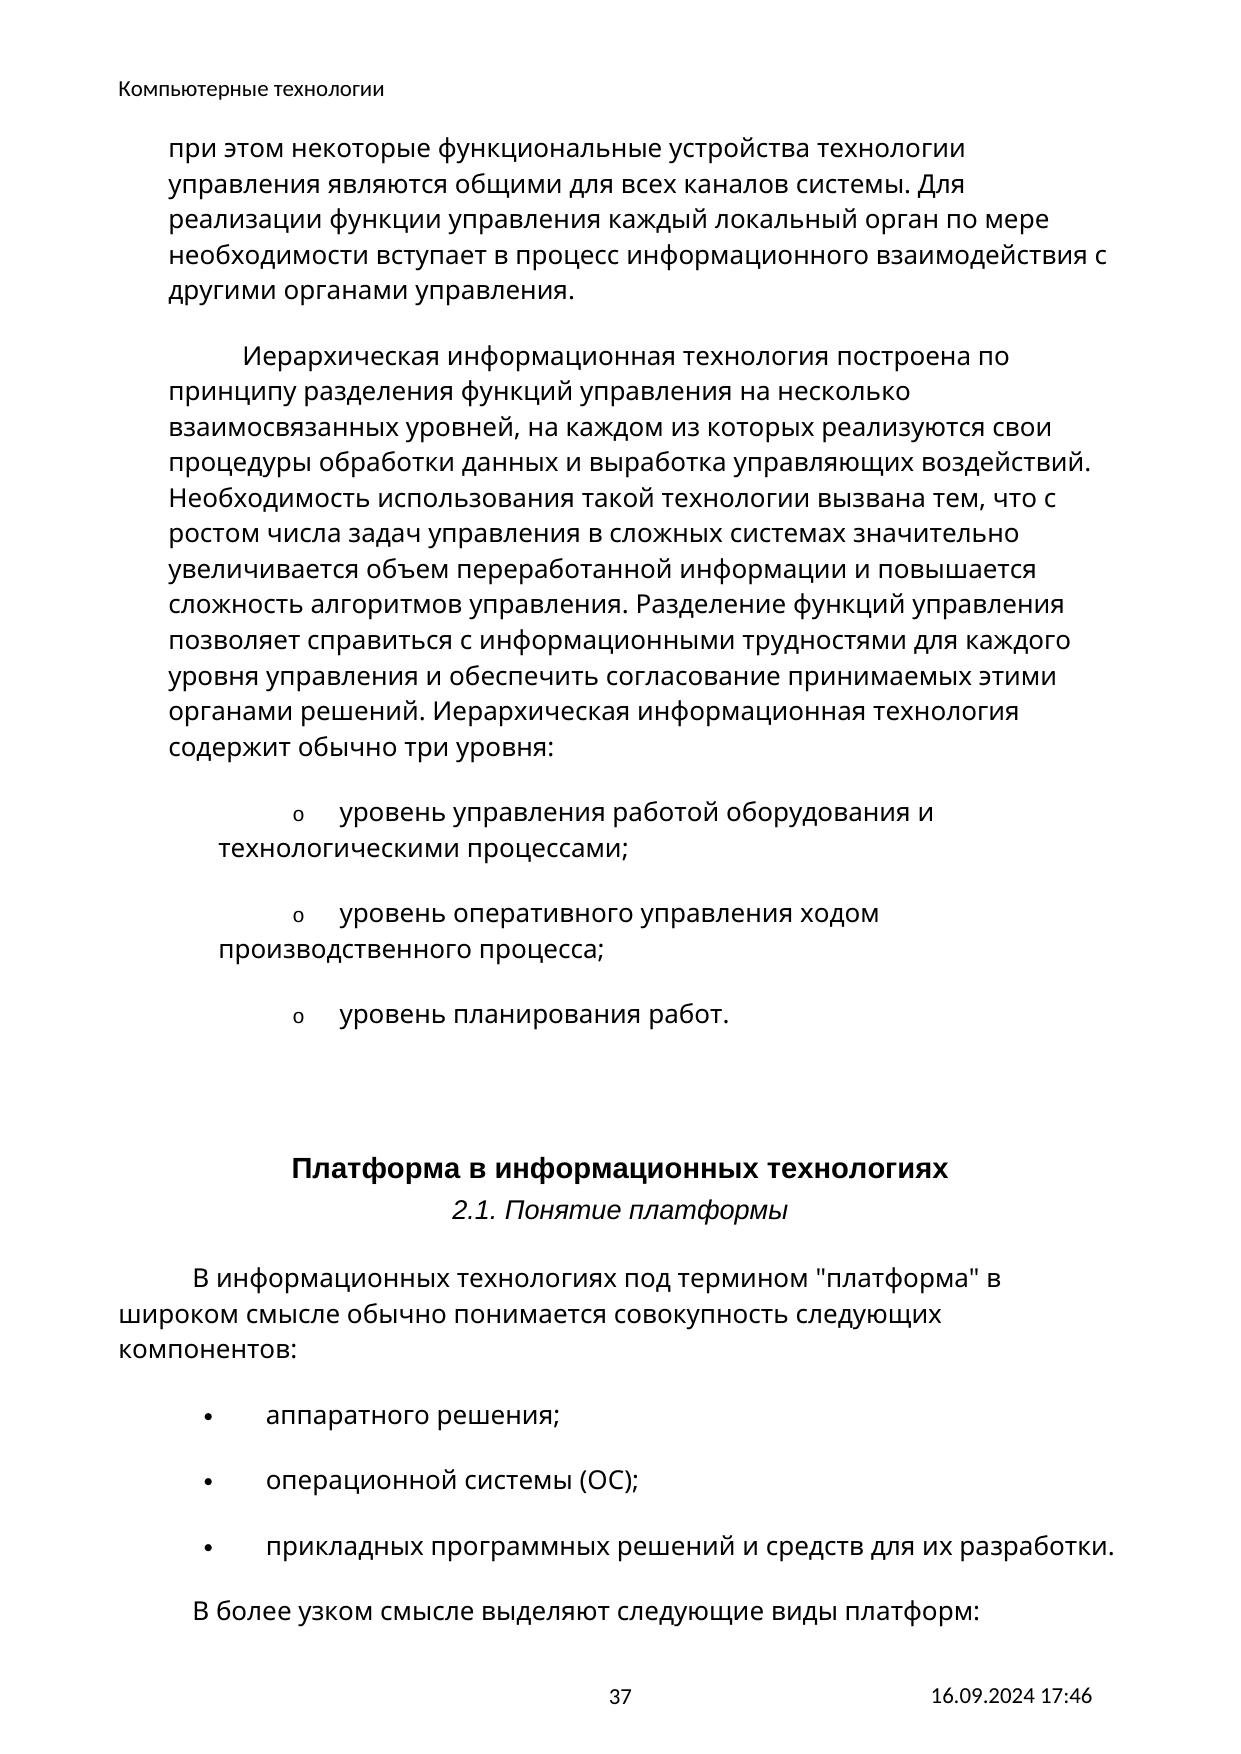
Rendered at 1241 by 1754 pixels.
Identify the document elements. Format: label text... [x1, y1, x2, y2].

list уровень планирования работ. [218, 996, 1122, 1031]
list прикладных программных решений и средств для их разработки. [131, 1527, 1122, 1563]
subtitle 2.1. Понятие платформы [118, 1194, 1122, 1225]
text Иерархическая информационная технология построена по принципу разделения функций управления на несколько взаимосвязанных уровней, на каждом из которых реализуются свои процедуры обработки данных и выработка управляющих воздействий. Необходимость использования такой технологии вызвана тем, что с ростом числа задач управления в сложных системах значительно увеличивается объем переработанной информации и повышается сложность алгоритмов управления. Разделение функций управления позволяет справиться с информационными трудностями для каждого уровня управления и обеспечить согласование принимаемых этими органами решений. Иерархическая информационная технология содержит обычно три уровня: [168, 337, 1122, 764]
text В более узком смысле выделяют следующие виды платформ: [118, 1593, 1122, 1628]
list уровень оперативного управления ходом производственного процесса; [218, 895, 1122, 966]
subtitle Платформа в информационных технологиях [118, 1151, 1122, 1184]
text В информационных технологиях под термином "платформа" в широком смысле обычно понимается совокупность следующих компонентов: [118, 1260, 1122, 1366]
list уровень управления работой оборудования и технологическими процессами; [218, 794, 1122, 865]
text при этом некоторые функциональные устройства технологии управления являются общими для всех каналов системы. Для реализации функции управления каждый локальный орган по мере необходимости вступает в процесс информационного взаимодействия с другими органами управления. [168, 130, 1122, 307]
list аппаратного решения; [131, 1396, 1122, 1432]
list операционной системы (ОС); [131, 1462, 1122, 1497]
